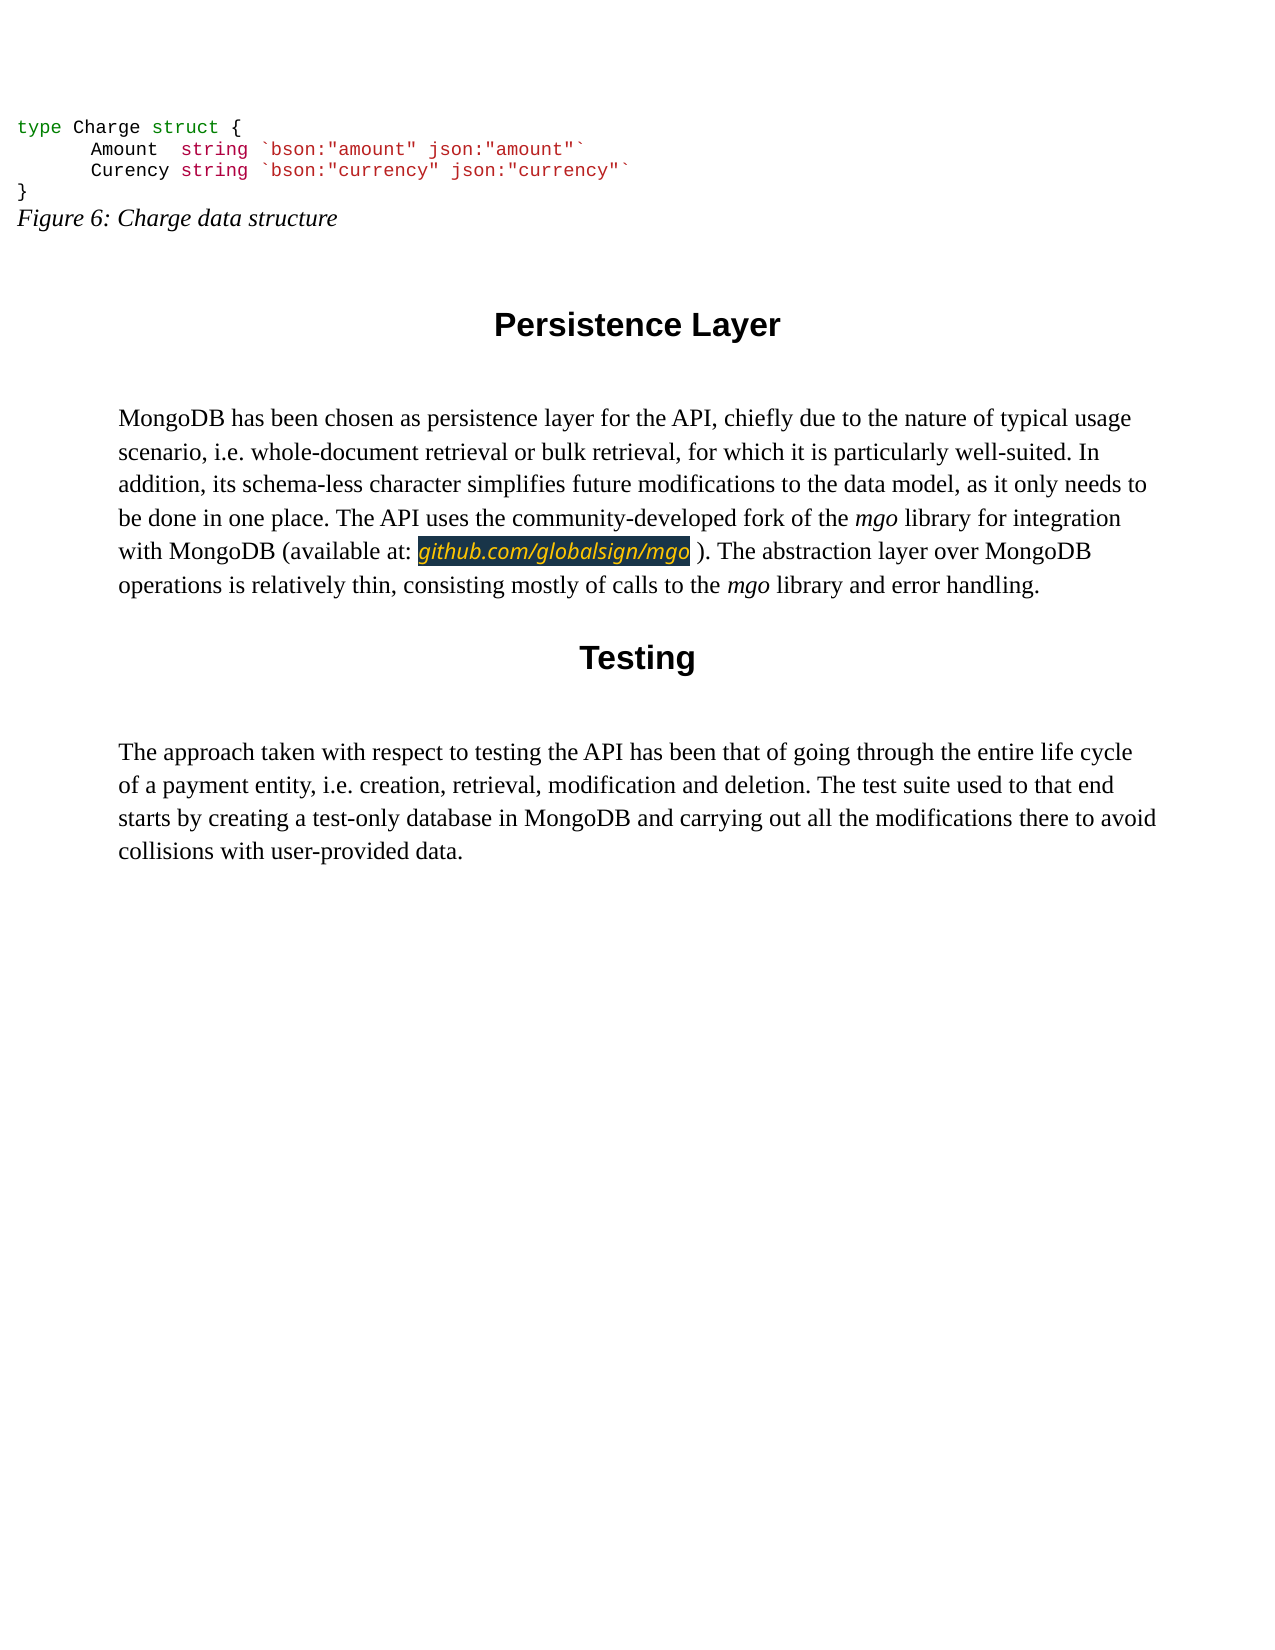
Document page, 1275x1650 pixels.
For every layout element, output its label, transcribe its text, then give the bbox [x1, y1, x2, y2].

text Figure 6: Charge data structure [17, 131, 1258, 232]
text MongoDB has been chosen as persistence layer for the API, chiefly due to the nature of typical usage scenario, i.e. whole-document retrieval or bulk retrieval, for which it is particularly well-suited. In addition, its schema-less character simplifies future modifications to the data model, as it only needs to be done in one place. The API uses the community-developed fork of the mgo library for integration with MongoDB (available at: github.com/globalsign/mgo ). The abstraction layer over MongoDB operations is relatively thin, consisting mostly of calls to the mgo library and error handling. [118, 403, 1157, 598]
subtitle Testing [118, 638, 1157, 677]
subtitle Persistence Layer [118, 305, 1157, 343]
text The approach taken with respect to testing the API has been that of going through the entire life cycle of a payment entity, i.e. creation, retrieval, modification and deletion. The test suite used to that end starts by creating a test-only database in MongoDB and carrying out all the modifications there to avoid collisions with user-provided data. [118, 737, 1157, 865]
